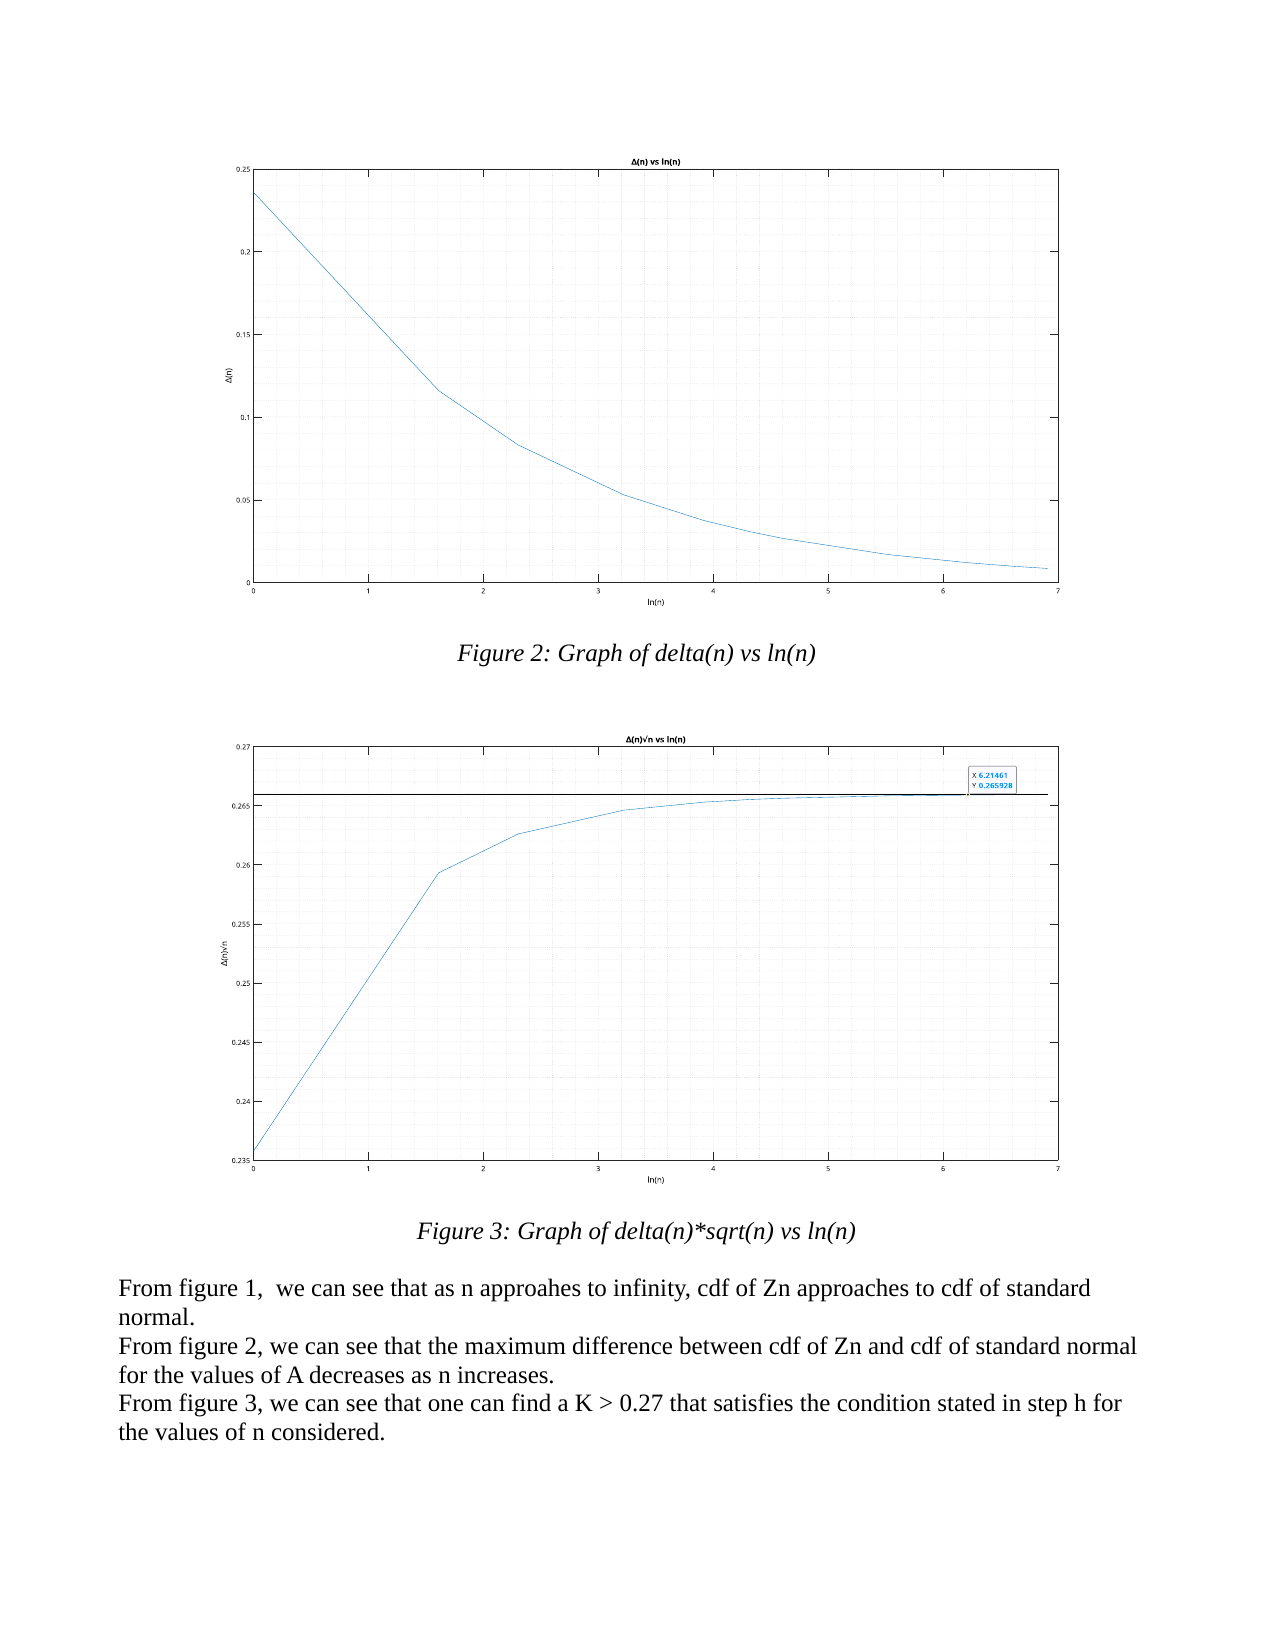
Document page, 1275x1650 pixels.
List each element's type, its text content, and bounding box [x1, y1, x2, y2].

text Figure 3: Graph of delta(n)*sqrt(n) vs ln(n) [118, 1216, 1157, 1245]
text From figure 2, we can see that the maximum difference between cdf of Zn and cdf of standard normal for the values of A decreases as n increases. [118, 1331, 1157, 1388]
text From figure 1, we can see that as n approahes to infinity, cdf of Zn approaches to cdf of standard normal. [118, 1273, 1157, 1331]
text Figure 2: Graph of delta(n) vs ln(n) [118, 639, 1157, 667]
text From figure 3, we can see that one can find a K > 0.27 that satisfies the condition stated in step h for the values of n considered. [118, 1388, 1157, 1446]
